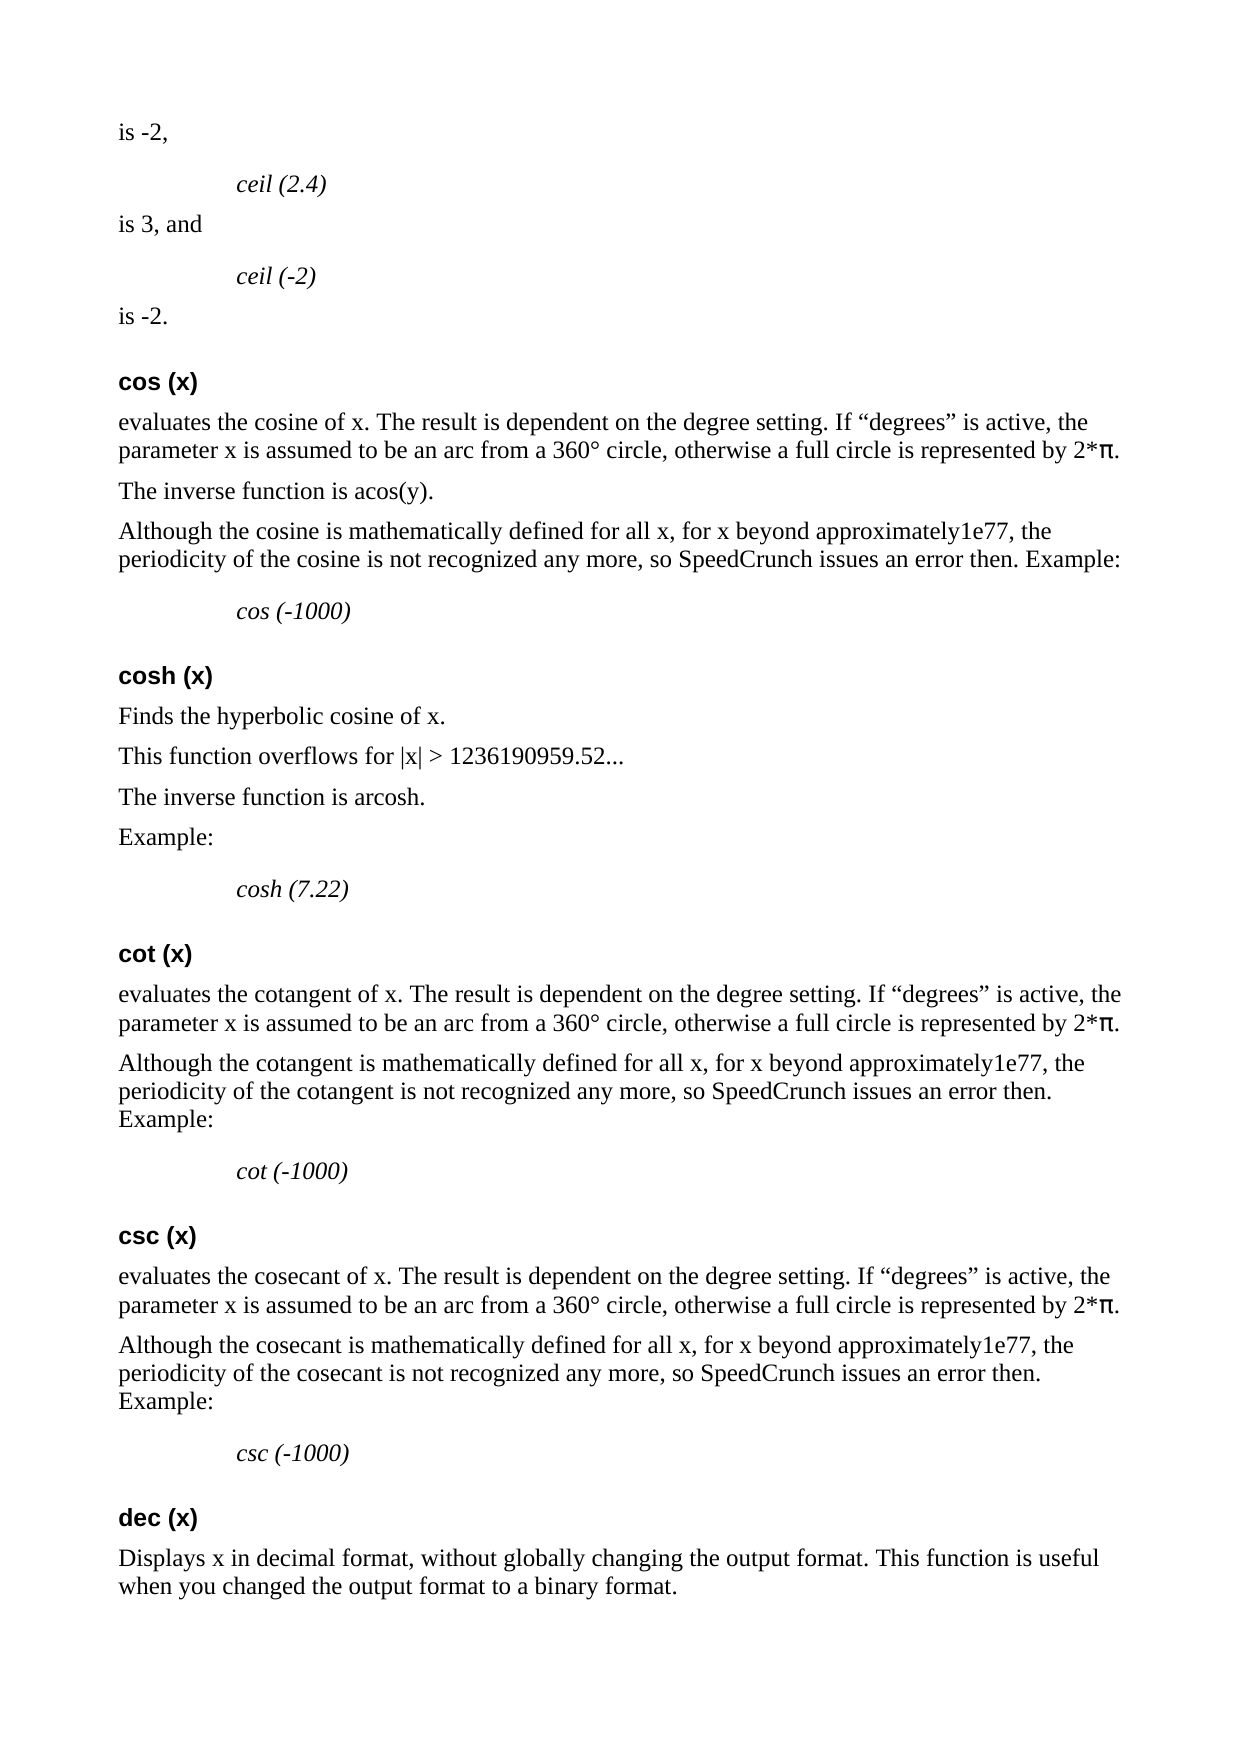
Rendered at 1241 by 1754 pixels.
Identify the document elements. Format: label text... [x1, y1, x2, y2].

text cos (-1000) [236, 597, 1122, 625]
text The inverse function is arcosh. [118, 783, 1122, 810]
text is 3, and [118, 210, 1122, 238]
text ceil (-2) [236, 262, 1122, 290]
text evaluates the cosine of x. The result is dependent on the degree setting. If “degrees” is active, the parameter x is assumed to be an arc from a 360° circle, otherwise a full circle is represented by 2*π. [118, 408, 1122, 464]
text Although the cosecant is mathematically defined for all x, for x beyond approximately1e77, the periodicity of the cosecant is not recognized any more, so SpeedCrunch issues an error then. Example: [118, 1332, 1122, 1415]
text is -2. [118, 302, 1122, 330]
subtitle dec (x) [118, 1504, 1122, 1532]
subtitle cosh (x) [118, 662, 1122, 690]
text Although the cotangent is mathematically defined for all x, for x beyond approximately1e77, the periodicity of the cotangent is not recognized any more, so SpeedCrunch issues an error then. Example: [118, 1049, 1122, 1133]
text Although the cosine is mathematically defined for all x, for x beyond approximately1e77, the periodicity of the cosine is not recognized any more, so SpeedCrunch issues an error then. Example: [118, 517, 1122, 573]
text Displays x in decimal format, without globally changing the output format. This function is useful when you changed the output format to a binary format. [118, 1544, 1122, 1600]
text Finds the hyperbolic cosine of x. [118, 702, 1122, 730]
text ceil (2.4) [236, 170, 1122, 198]
text is -2, [118, 118, 1122, 146]
text cot (-1000) [236, 1157, 1122, 1185]
subtitle cot (x) [118, 940, 1122, 968]
text cosh (7.22) [236, 875, 1122, 903]
subtitle cos (x) [118, 367, 1122, 395]
subtitle csc (x) [118, 1222, 1122, 1250]
text evaluates the cosecant of x. The result is dependent on the degree setting. If “degrees” is active, the parameter x is assumed to be an arc from a 360° circle, otherwise a full circle is represented by 2*π. [118, 1262, 1122, 1319]
text The inverse function is acos(y). [118, 477, 1122, 505]
text This function overflows for |x| > 1236190959.52... [118, 742, 1122, 770]
text Example: [118, 823, 1122, 851]
text evaluates the cotangent of x. The result is dependent on the degree setting. If “degrees” is active, the parameter x is assumed to be an arc from a 360° circle, otherwise a full circle is represented by 2*π. [118, 980, 1122, 1037]
text csc (-1000) [236, 1439, 1122, 1467]
